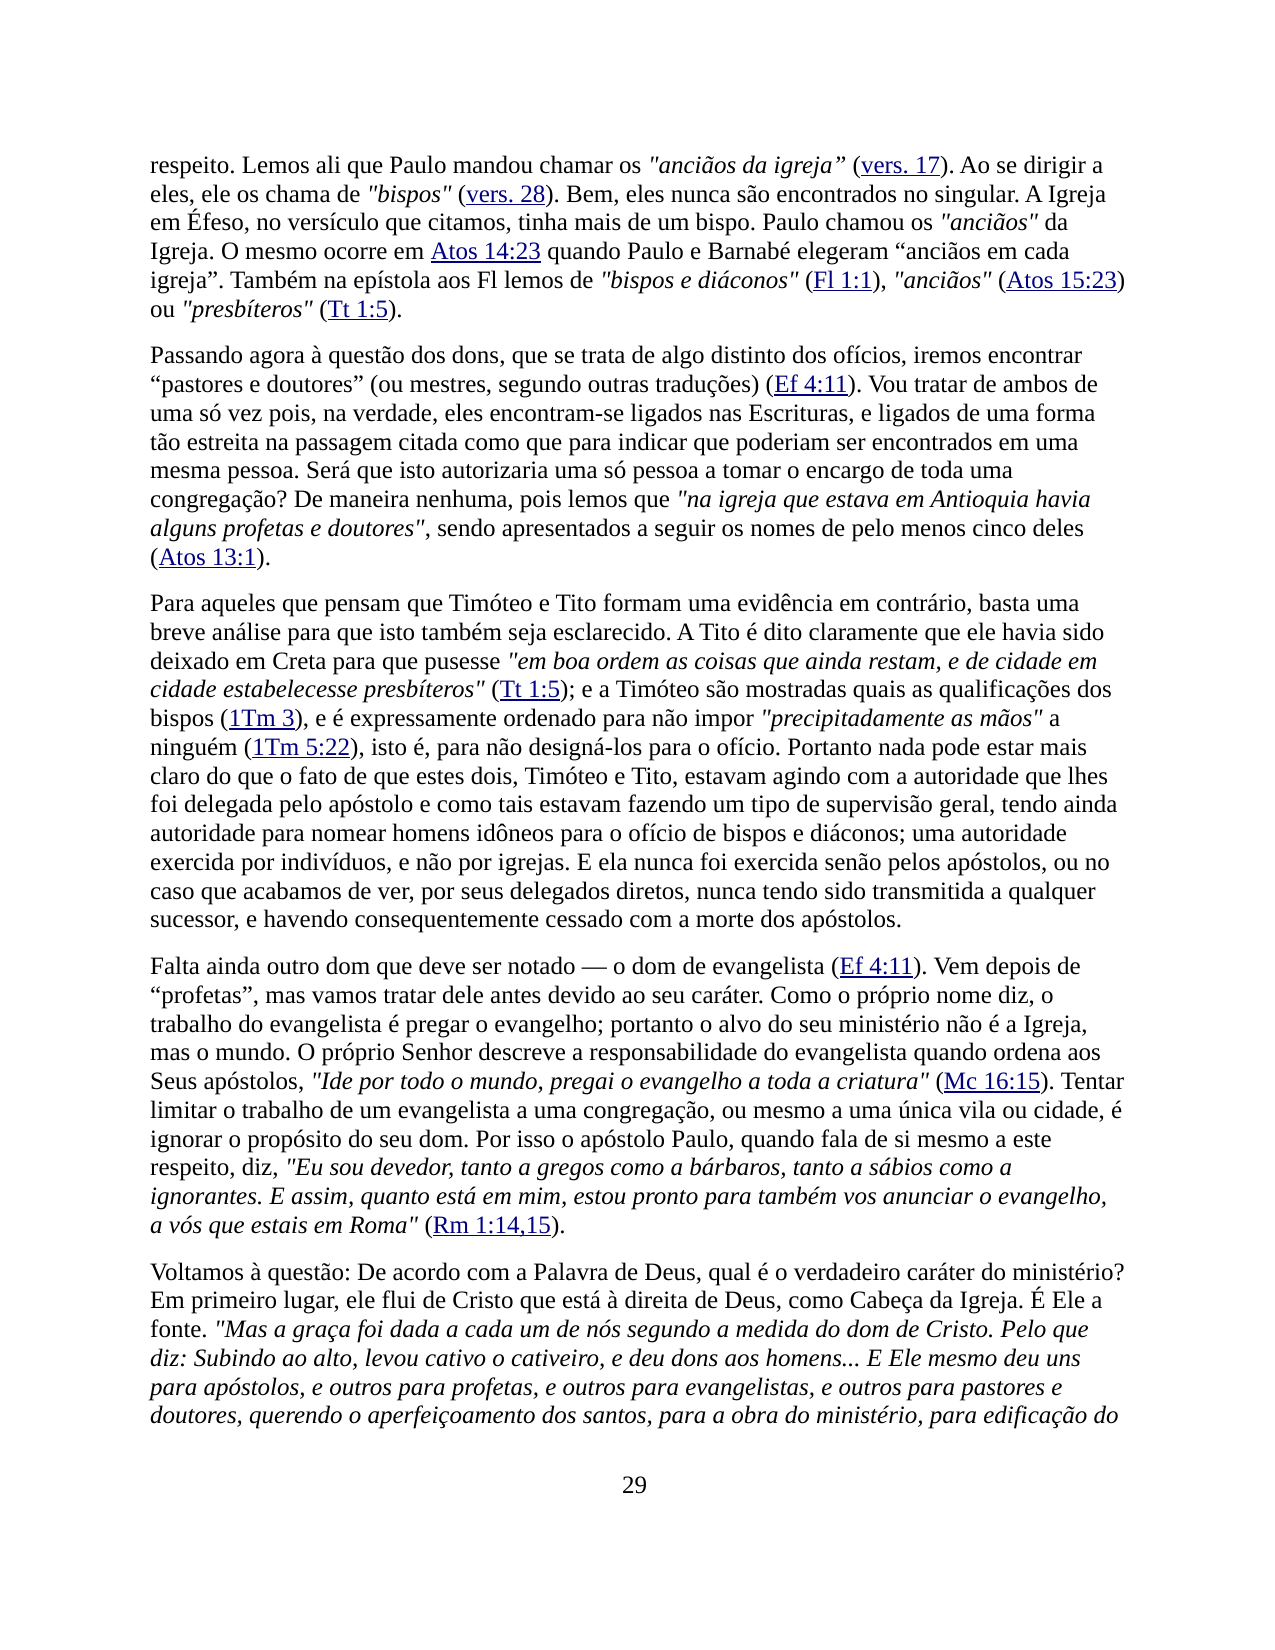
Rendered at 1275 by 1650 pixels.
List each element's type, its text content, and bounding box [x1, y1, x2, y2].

text Passando agora à questão dos dons, que se trata de algo distinto dos ofícios, iremos encontrar “pastores e doutores” (ou mestres, segundo outras traduções) (Ef 4:11). Vou tratar de ambos de uma só vez pois, na verdade, eles encontram-se ligados nas Escrituras, e ligados de uma forma tão estreita na passagem citada como que para indicar que poderiam ser encontrados em uma mesma pessoa. Será que isto autorizaria uma só pessoa a tomar o encargo de toda uma congregação? De maneira nenhuma, pois lemos que "na igreja que estava em Antioquia havia alguns profetas e doutores", sendo apresentados a seguir os nomes de pelo menos cinco deles (Atos 13:1). [150, 340, 1125, 570]
text Para aqueles que pensam que Timóteo e Tito formam uma evidência em contrário, basta uma breve análise para que isto também seja esclarecido. A Tito é dito claramente que ele havia sido deixado em Creta para que pusesse "em boa ordem as coisas que ainda restam, e de cidade em cidade estabelecesse presbíteros" (Tt 1:5); e a Timóteo são mostradas quais as qualificações dos bispos (1Tm 3), e é expressamente ordenado para não impor "precipitadamente as mãos" a ninguém (1Tm 5:22), isto é, para não designá-los para o ofício. Portanto nada pode estar mais claro do que o fato de que estes dois, Timóteo e Tito, estavam agindo com a autoridade que lhes foi delegada pelo apóstolo e como tais estavam fazendo um tipo de supervisão geral, tendo ainda autoridade para nomear homens idôneos para o ofício de bispos e diáconos; uma autoridade exercida por indivíduos, e não por igrejas. E ela nunca foi exercida senão pelos apóstolos, ou no caso que acabamos de ver, por seus delegados diretos, nunca tendo sido transmitida a qualquer sucessor, e havendo consequentemente cessado com a morte dos apóstolos. [150, 588, 1125, 933]
text Voltamos à questão: De acordo com a Palavra de Deus, qual é o verdadeiro caráter do ministério? Em primeiro lugar, ele flui de Cristo que está à direita de Deus, como Cabeça da Igreja. É Ele a fonte. "Mas a graça foi dada a cada um de nós segundo a medida do dom de Cristo. Pelo que diz: Subindo ao alto, levou cativo o cativeiro, e deu dons aos homens... E Ele mesmo deu uns para apóstolos, e outros para profetas, e outros para evangelistas, e outros para pastores e doutores, querendo o aperfeiçoamento dos santos, para a obra do ministério, para edificação do [150, 1257, 1125, 1429]
text Falta ainda outro dom que deve ser notado — o dom de evangelista (Ef 4:11). Vem depois de “profetas”, mas vamos tratar dele antes devido ao seu caráter. Como o próprio nome diz, o trabalho do evangelista é pregar o evangelho; portanto o alvo do seu ministério não é a Igreja, mas o mundo. O próprio Senhor descreve a responsabilidade do evangelista quando ordena aos Seus apóstolos, "Ide por todo o mundo, pregai o evangelho a toda a criatura" (Mc 16:15). Tentar limitar o trabalho de um evangelista a uma congregação, ou mesmo a uma única vila ou cidade, é ignorar o propósito do seu dom. Por isso o apóstolo Paulo, quando fala de si mesmo a este respeito, diz, "Eu sou devedor, tanto a gregos como a bárbaros, tanto a sábios como a ignorantes. E assim, quanto está em mim, estou pronto para também vos anunciar o evangelho, a vós que estais em Roma" (Rm 1:14,15). [150, 951, 1125, 1239]
text respeito. Lemos ali que Paulo mandou chamar os "anciãos da igreja” (vers. 17). Ao se dirigir a eles, ele os chama de "bispos" (vers. 28). Bem, eles nunca são encontrados no singular. A Igreja em Éfeso, no versículo que citamos, tinha mais de um bispo. Paulo chamou os "anciãos" da Igreja. O mesmo ocorre em Atos 14:23 quando Paulo e Barnabé elegeram “anciãos em cada igreja”. Também na epístola aos Fl lemos de "bispos e diáconos" (Fl 1:1), "anciãos" (Atos 15:23) ou "presbíteros" (Tt 1:5). [150, 150, 1125, 322]
